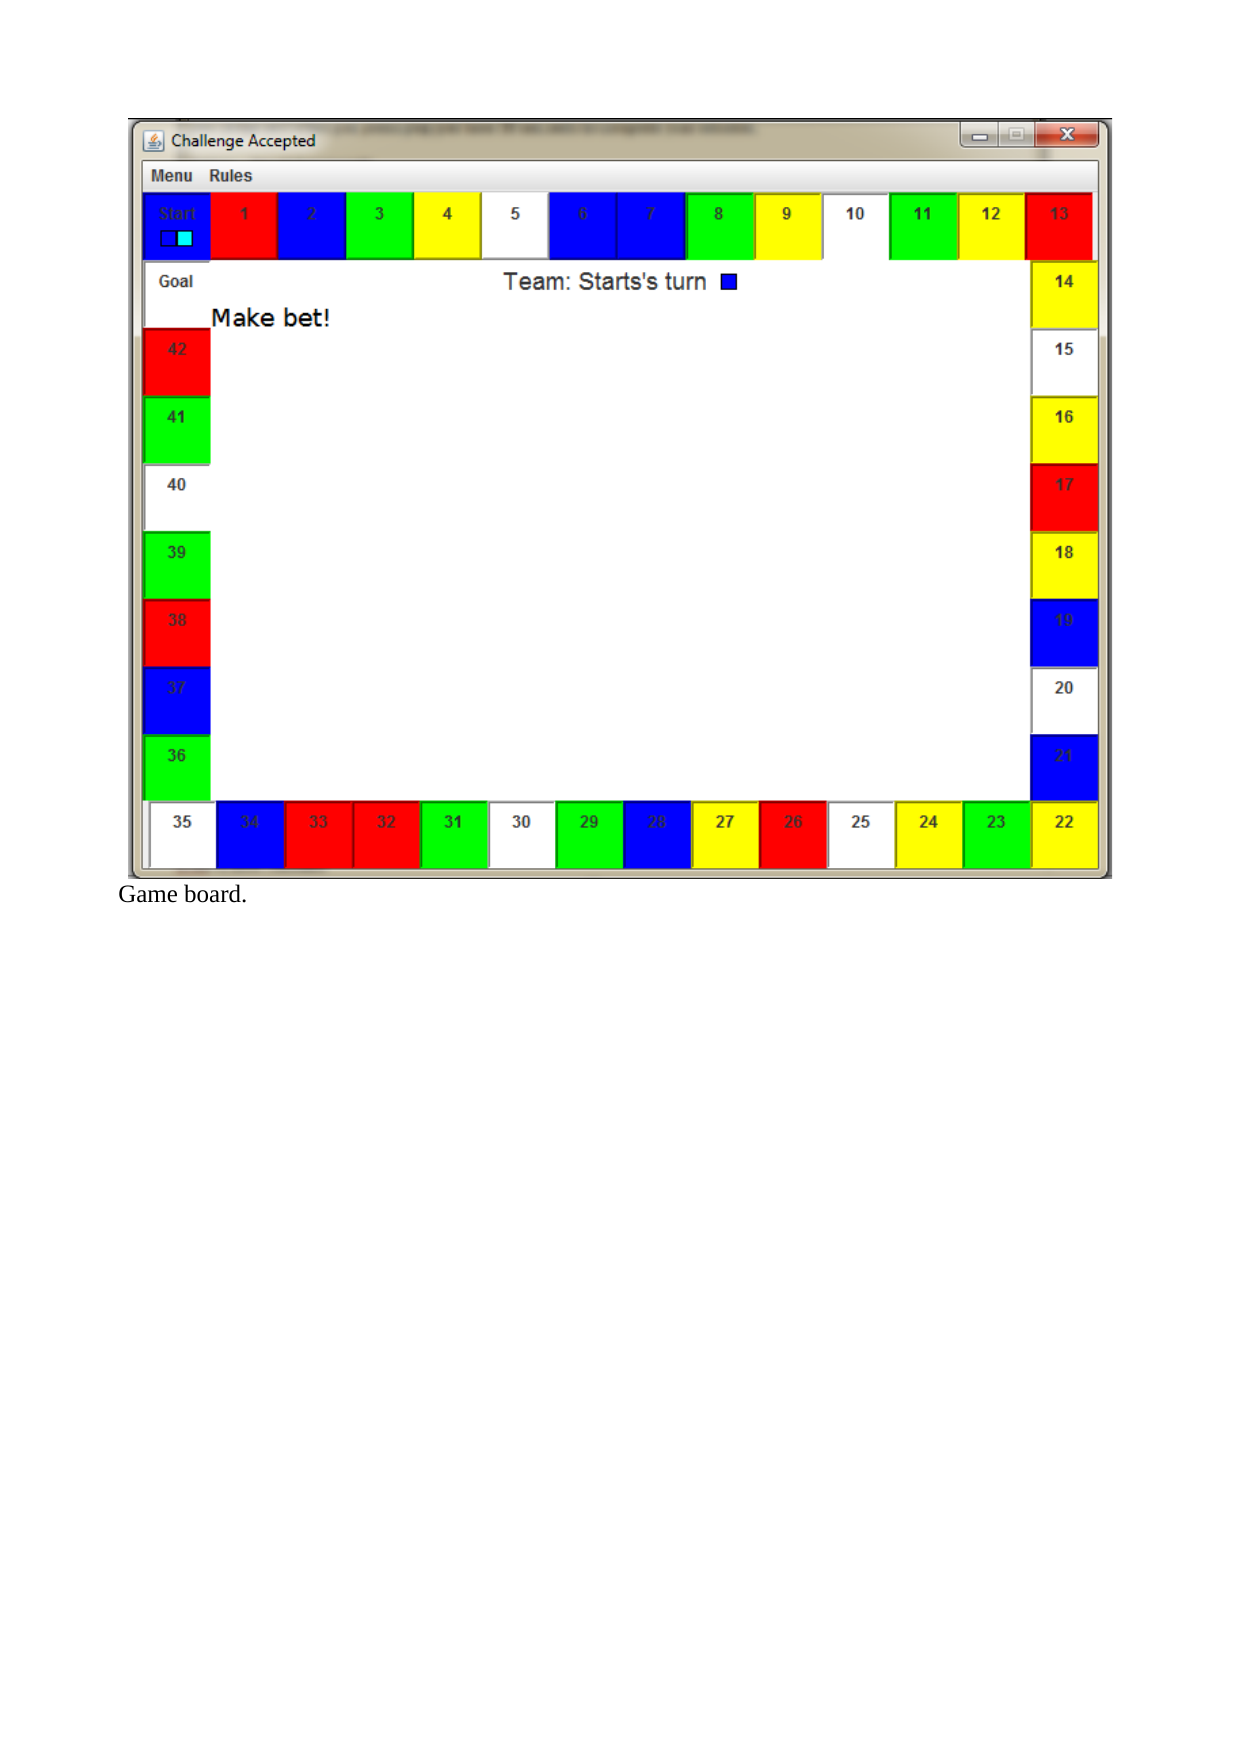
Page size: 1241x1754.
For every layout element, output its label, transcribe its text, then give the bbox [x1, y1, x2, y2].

text Game board. [118, 118, 1122, 908]
